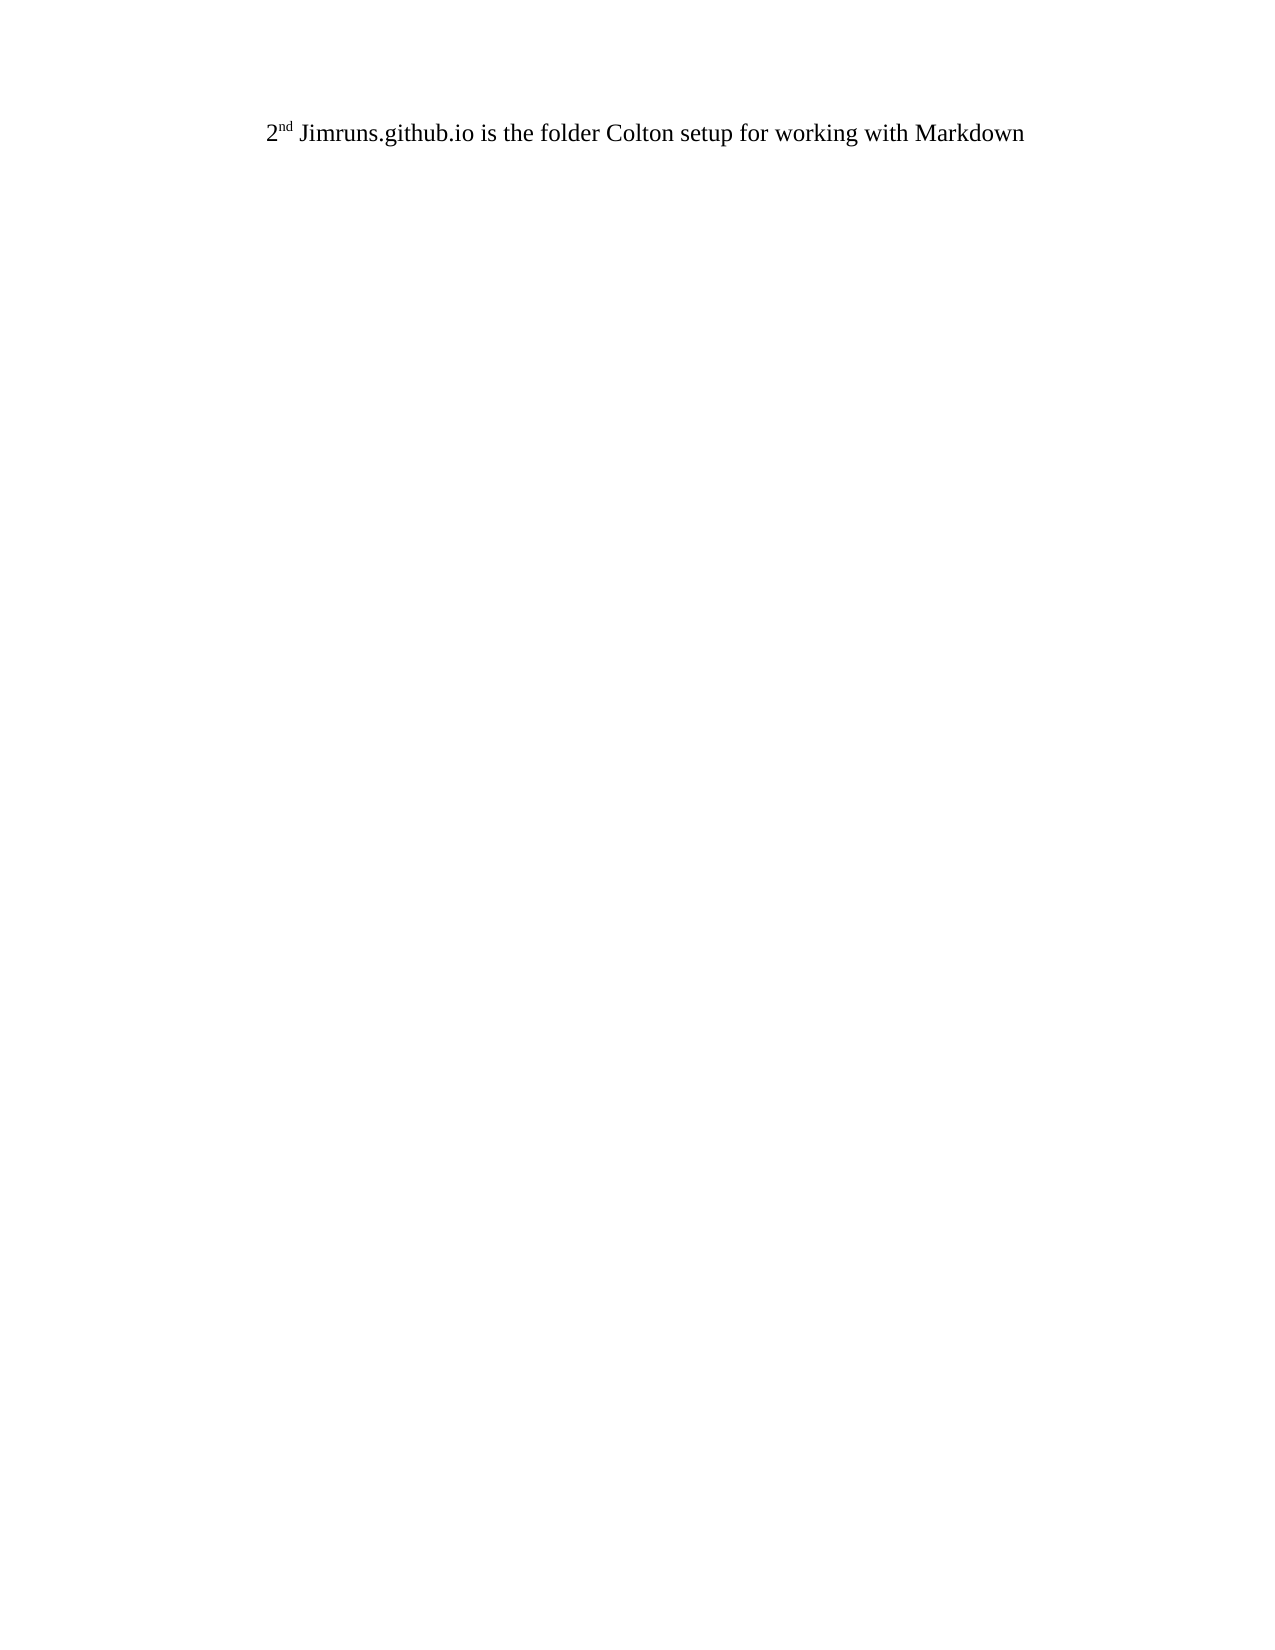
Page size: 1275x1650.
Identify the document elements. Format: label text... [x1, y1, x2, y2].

text 2nd Jimruns.github.io is the folder Colton setup for working with Markdown [118, 118, 1157, 147]
